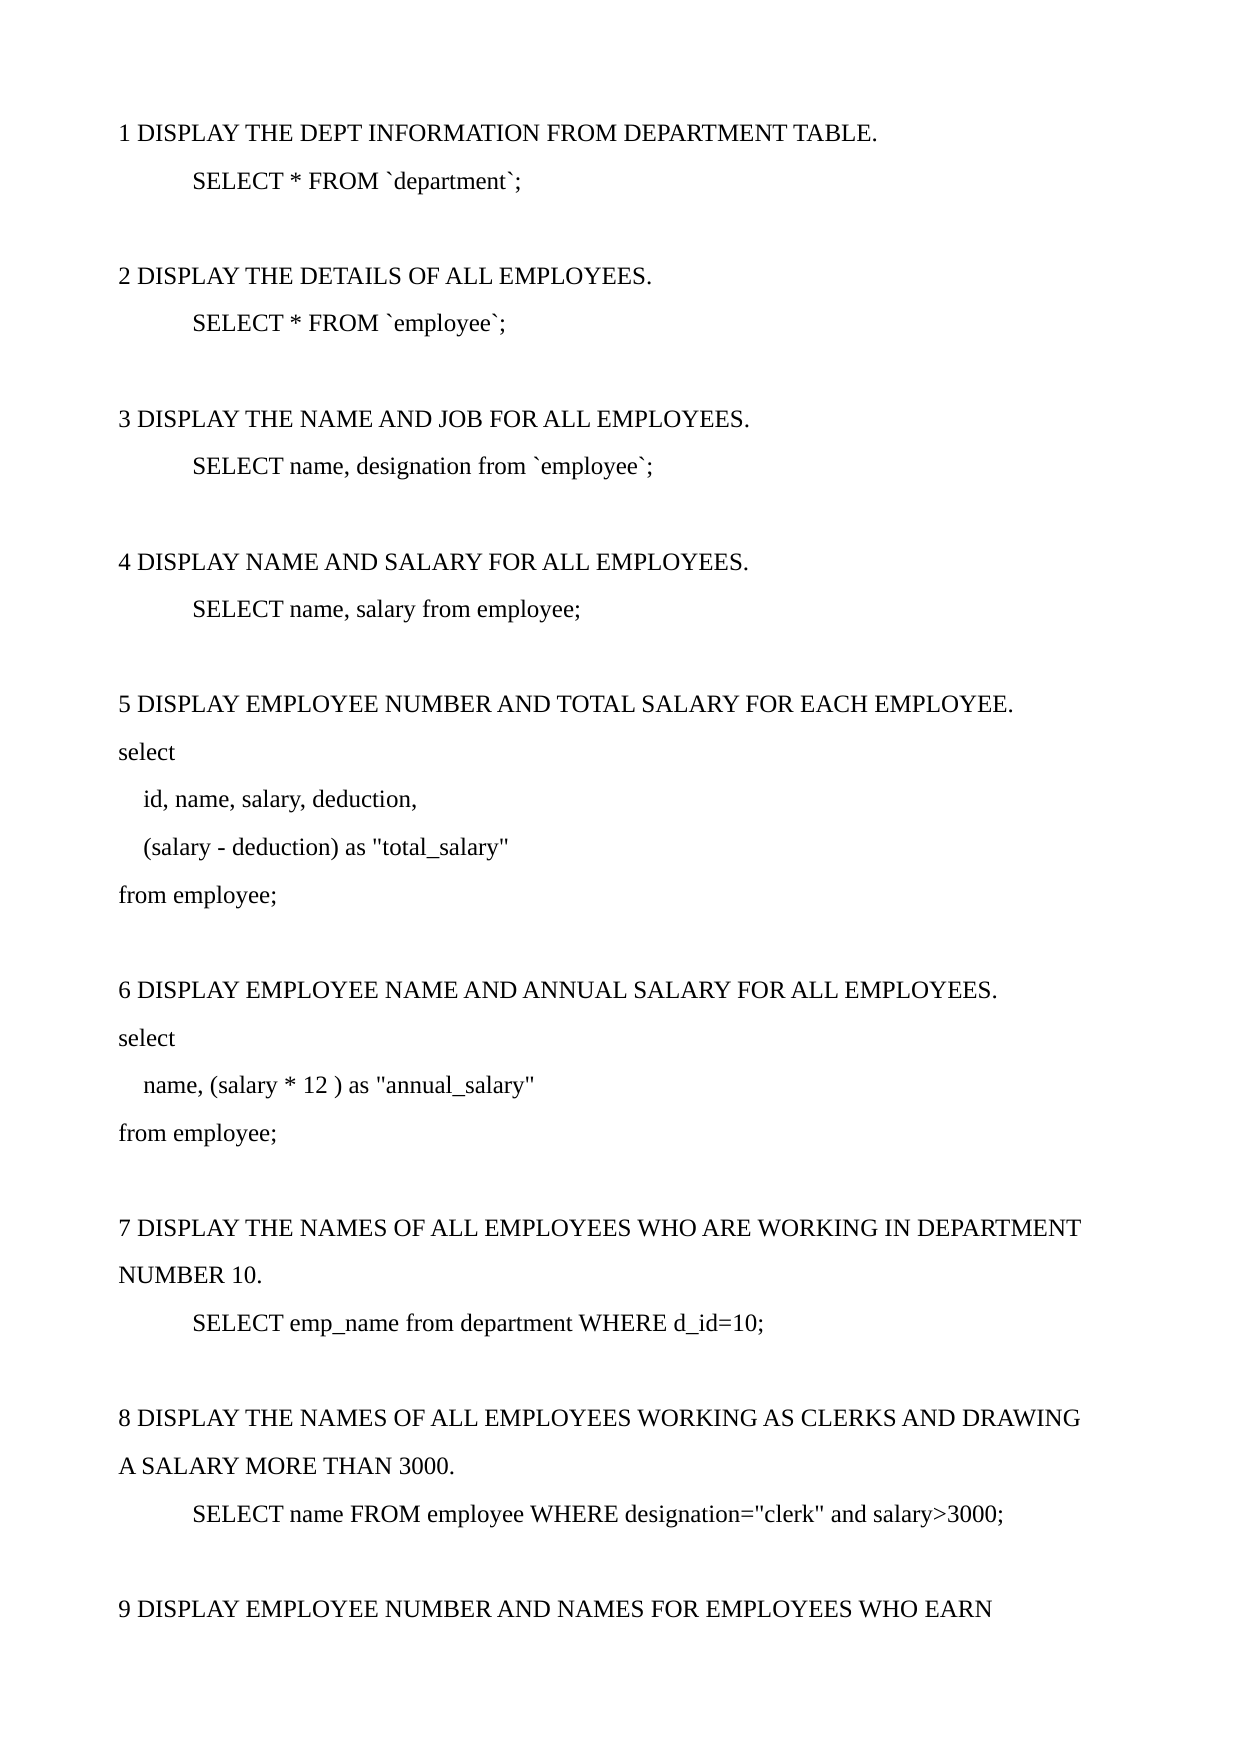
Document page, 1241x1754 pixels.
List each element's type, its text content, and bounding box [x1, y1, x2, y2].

text 4 DISPLAY NAME AND SALARY FOR ALL EMPLOYEES. [118, 547, 1122, 575]
text SELECT * FROM `employee`; [118, 308, 1122, 337]
text 3 DISPLAY THE NAME AND JOB FOR ALL EMPLOYEES. [118, 404, 1122, 432]
text select [118, 737, 1122, 766]
text SELECT emp_name from department WHERE d_id=10; [118, 1308, 1122, 1337]
text SELECT * FROM `department`; [118, 166, 1122, 194]
text SELECT name FROM employee WHERE designation="clerk" and salary>3000; [118, 1499, 1122, 1527]
text SELECT name, salary from employee; [118, 594, 1122, 623]
text 6 DISPLAY EMPLOYEE NAME AND ANNUAL SALARY FOR ALL EMPLOYEES. [118, 975, 1122, 1004]
text (salary - deduction) as "total_salary" [118, 832, 1122, 861]
text 2 DISPLAY THE DETAILS OF ALL EMPLOYEES. [118, 261, 1122, 290]
text 7 DISPLAY THE NAMES OF ALL EMPLOYEES WHO ARE WORKING IN DEPARTMENT [118, 1213, 1122, 1242]
text from employee; [118, 1118, 1122, 1147]
text SELECT name, designation from `employee`; [118, 451, 1122, 480]
text 5 DISPLAY EMPLOYEE NUMBER AND TOTAL SALARY FOR EACH EMPLOYEE. [118, 689, 1122, 718]
text id, name, salary, deduction, [118, 784, 1122, 813]
text select [118, 1023, 1122, 1051]
text from employee; [118, 880, 1122, 908]
text 8 DISPLAY THE NAMES OF ALL EMPLOYEES WORKING AS CLERKS AND DRAWING [118, 1403, 1122, 1432]
text NUMBER 10. [118, 1261, 1122, 1289]
text 1 DISPLAY THE DEPT INFORMATION FROM DEPARTMENT TABLE. [118, 118, 1122, 147]
text A SALARY MORE THAN 3000. [118, 1451, 1122, 1480]
text 9 DISPLAY EMPLOYEE NUMBER AND NAMES FOR EMPLOYEES WHO EARN [118, 1594, 1122, 1623]
text name, (salary * 12 ) as "annual_salary" [118, 1070, 1122, 1099]
